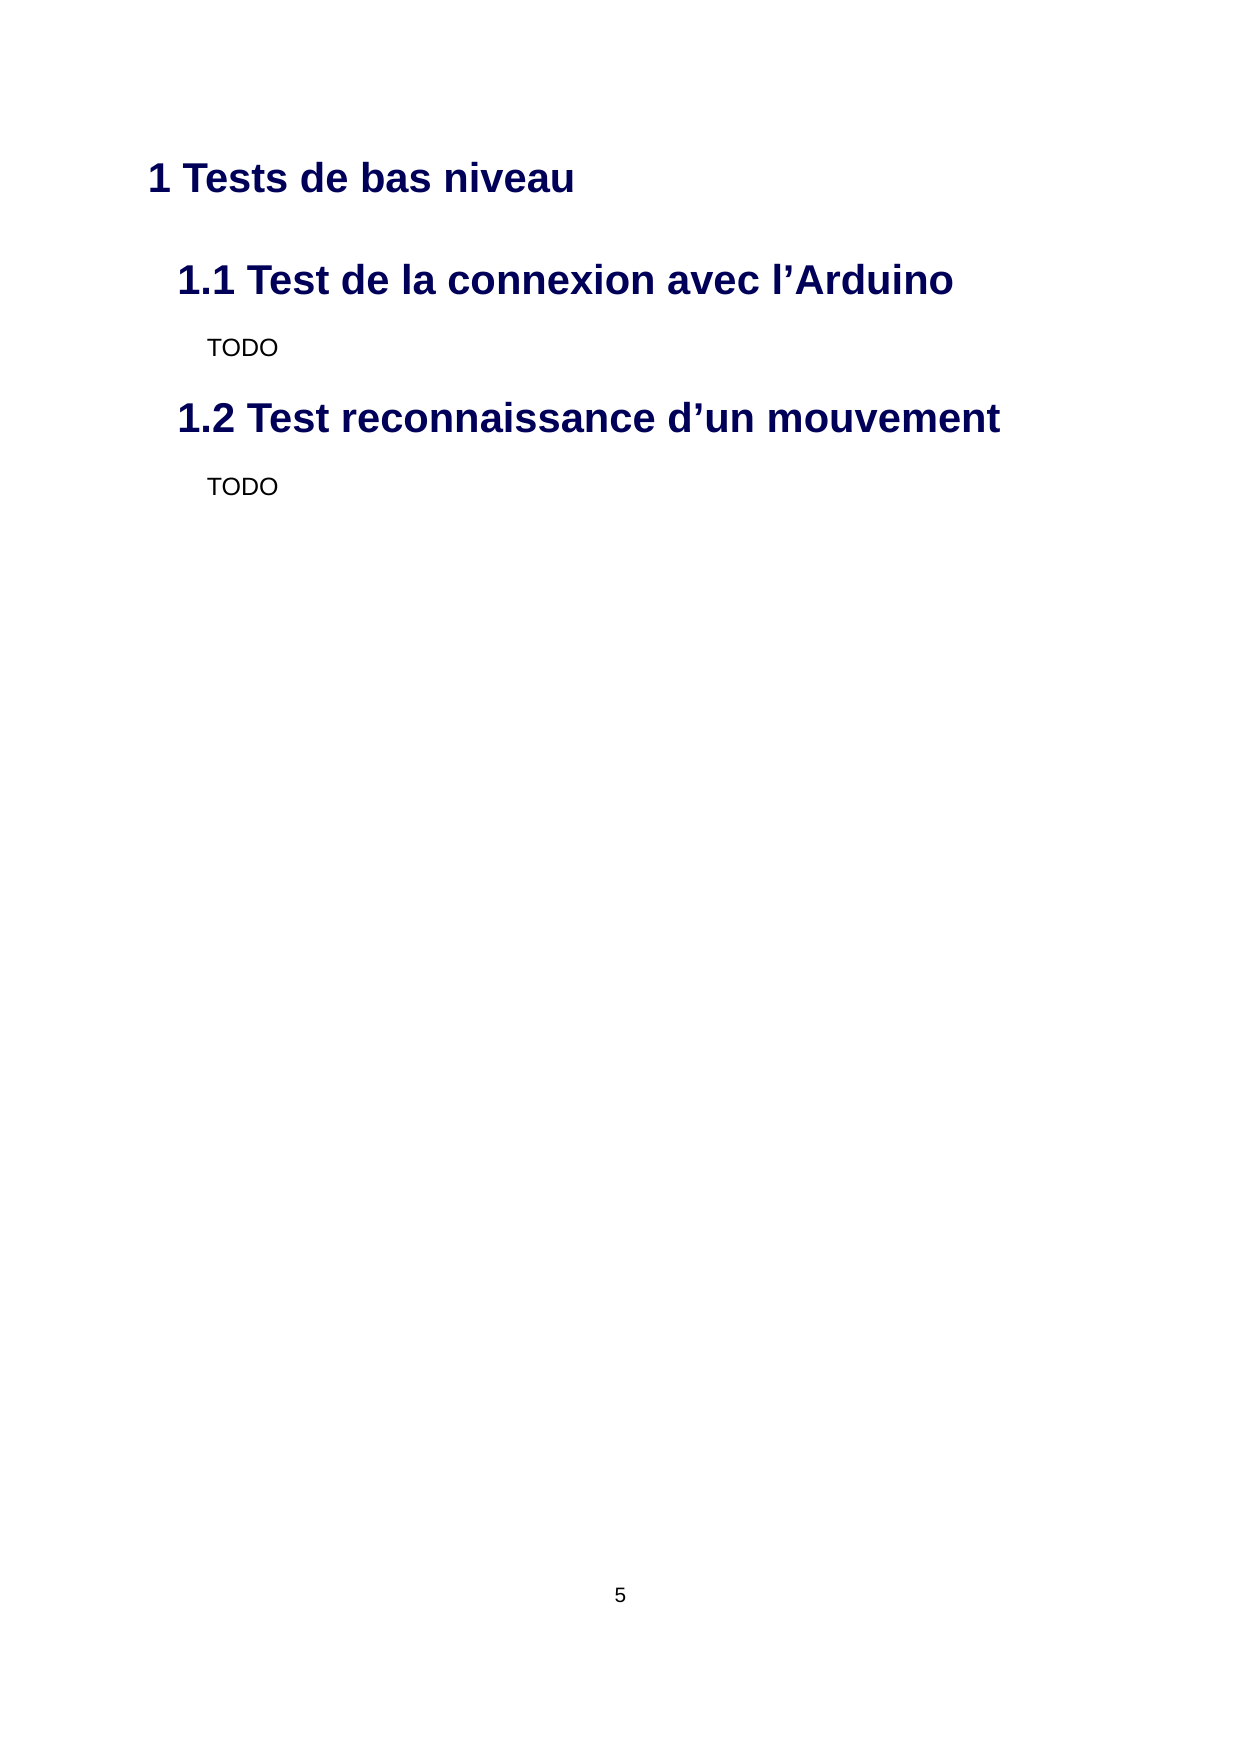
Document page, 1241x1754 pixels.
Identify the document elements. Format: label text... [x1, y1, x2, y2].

text TODO [148, 333, 1093, 362]
subtitle Tests de bas niveau [148, 153, 1093, 201]
subtitle Test de la connexion avec l’Arduino [148, 255, 1093, 303]
subtitle Test reconnaissance d’un mouvement [148, 394, 1093, 442]
text TODO [148, 471, 1093, 500]
